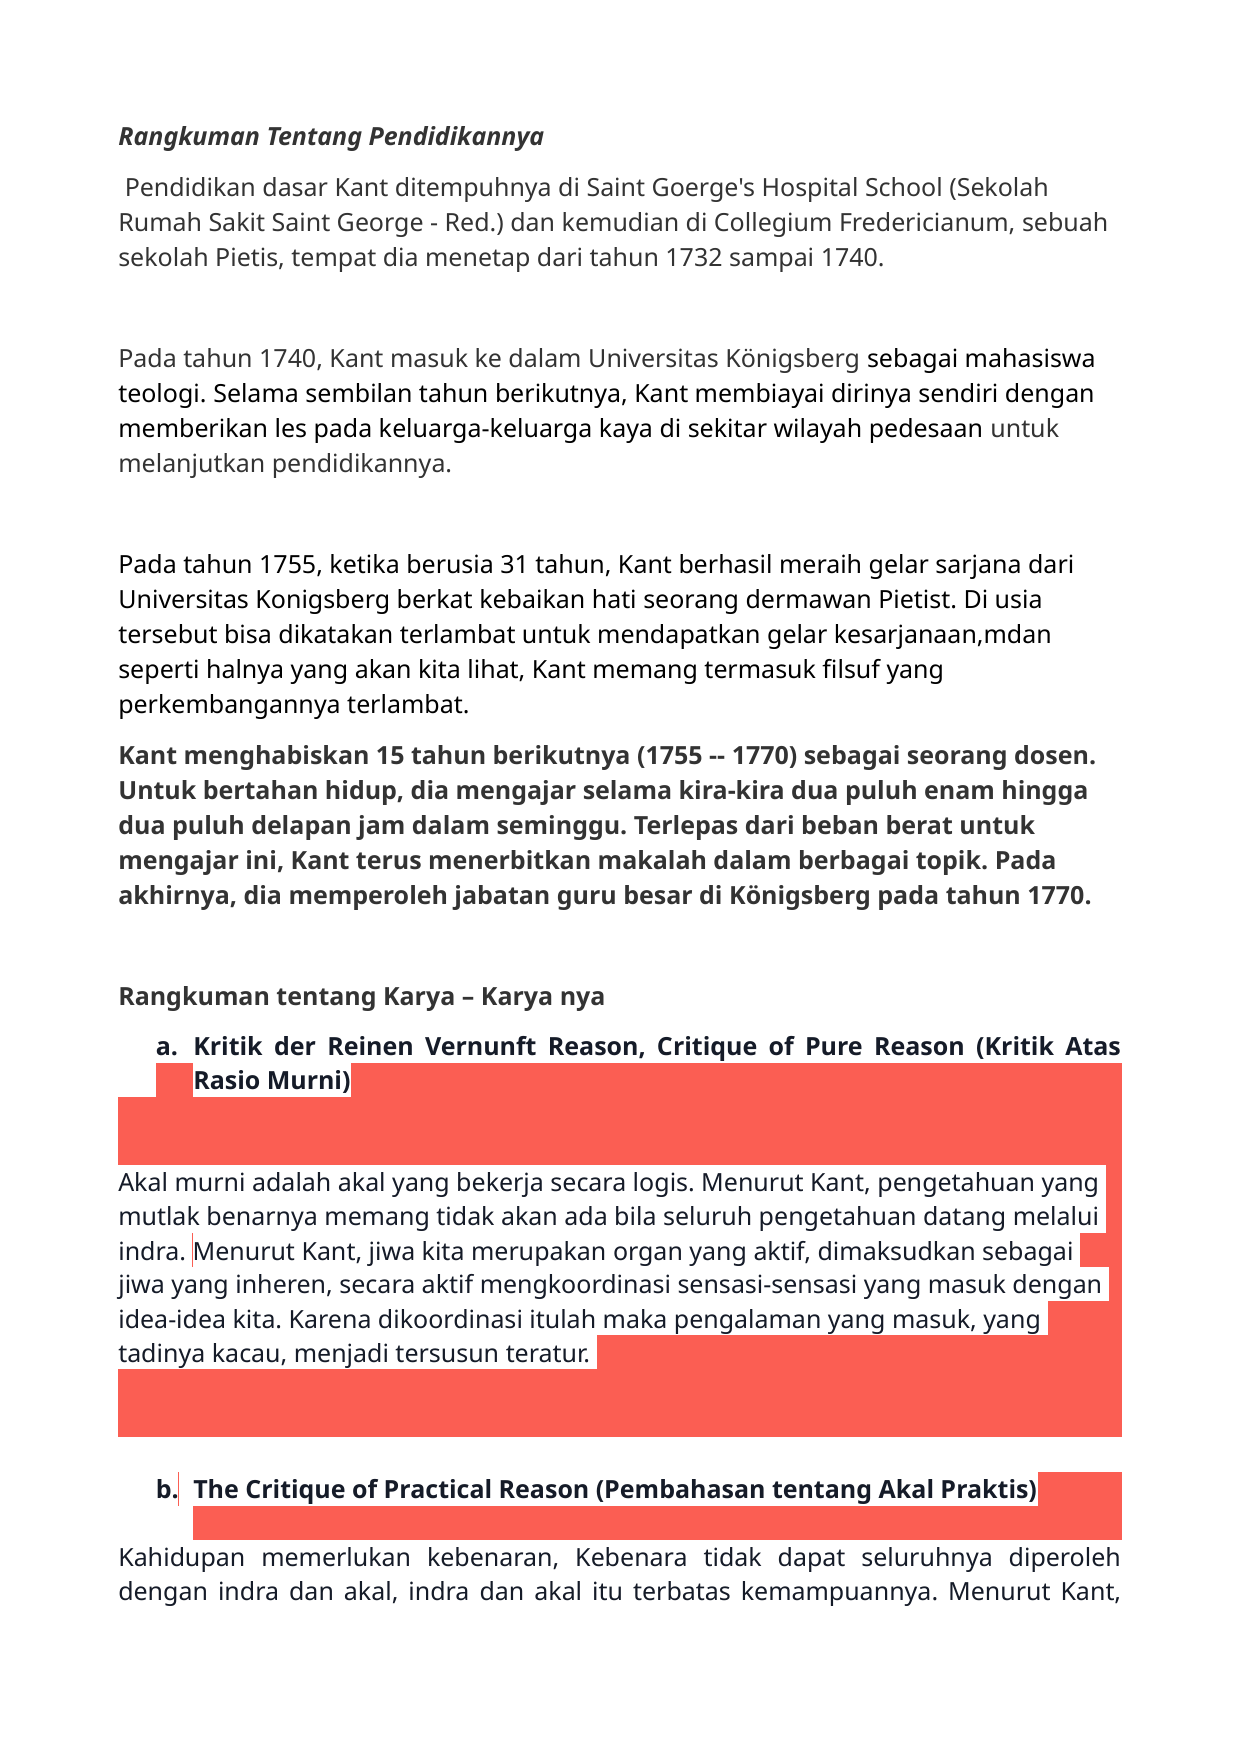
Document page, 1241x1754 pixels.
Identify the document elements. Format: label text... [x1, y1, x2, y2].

text Pada tahun 1740, Kant masuk ke dalam Universitas Königsberg sebagai mahasiswa teologi. Selama sembilan tahun berikutnya, Kant membiayai dirinya sendiri dengan memberikan les pada keluarga-keluarga kaya di sekitar wilayah pedesaan untuk melanjutkan pendidikannya. [118, 340, 1122, 480]
text Pendidikan dasar Kant ditempuhnya di Saint Goerge's Hospital School (Sekolah Rumah Sakit Saint George - Red.) dan kemudian di Collegium Fredericianum, sebuah sekolah Pietis, tempat dia menetap dari tahun 1732 sampai 1740. [118, 169, 1122, 274]
list Kritik der Reinen Vernunft Reason, Critique of Pure Reason (Kritik Atas Rasio Murni) [156, 1029, 1122, 1097]
text Kahidupan memerlukan kebenaran, Kebenara tidak dapat seluruhnya diperoleh dengan indra dan akal, indra dan akal itu terbatas kemampuannya. Menurut Kant, [118, 1540, 1122, 1608]
text Akal murni adalah akal yang bekerja secara logis. Menurut Kant, pengetahuan yang mutlak benarnya memang tidak akan ada bila seluruh pengetahuan datang melalui indra. Menurut Kant, jiwa kita merupakan organ yang aktif, dimaksudkan sebagai jiwa yang inheren, secara aktif mengkoordinasi sensasi-sensasi yang masuk dengan idea-idea kita. Karena dikoordinasi itulah maka pengalaman yang masuk, yang tadinya kacau, menjadi tersusun teratur. [118, 1165, 1122, 1369]
text Kant menghabiskan 15 tahun berikutnya (1755 -- 1770) sebagai seorang dosen. Untuk bertahan hidup, dia mengajar selama kira-kira dua puluh enam hingga dua puluh delapan jam dalam seminggu. Terlepas dari beban berat untuk mengajar ini, Kant terus menerbitkan makalah dalam berbagai topik. Pada akhirnya, dia memperoleh jabatan guru besar di Königsberg pada tahun 1770. [118, 737, 1122, 912]
text Pada tahun 1755, ketika berusia 31 tahun, Kant berhasil meraih gelar sarjana dari Universitas Konigsberg berkat kebaikan hati seorang dermawan Pietist. Di usia tersebut bisa dikatakan terlambat untuk mendapatkan gelar kesarjanaan,mdan seperti halnya yang akan kita lihat, Kant memang termasuk filsuf yang perkembangannya terlambat. [118, 546, 1122, 721]
text Rangkuman tentang Karya – Karya nya [118, 978, 1122, 1013]
text Rangkuman Tentang Pendidikannya [118, 118, 1122, 153]
list The Critique of Practical Reason (Pembahasan tentang Akal Praktis) [156, 1472, 1122, 1506]
